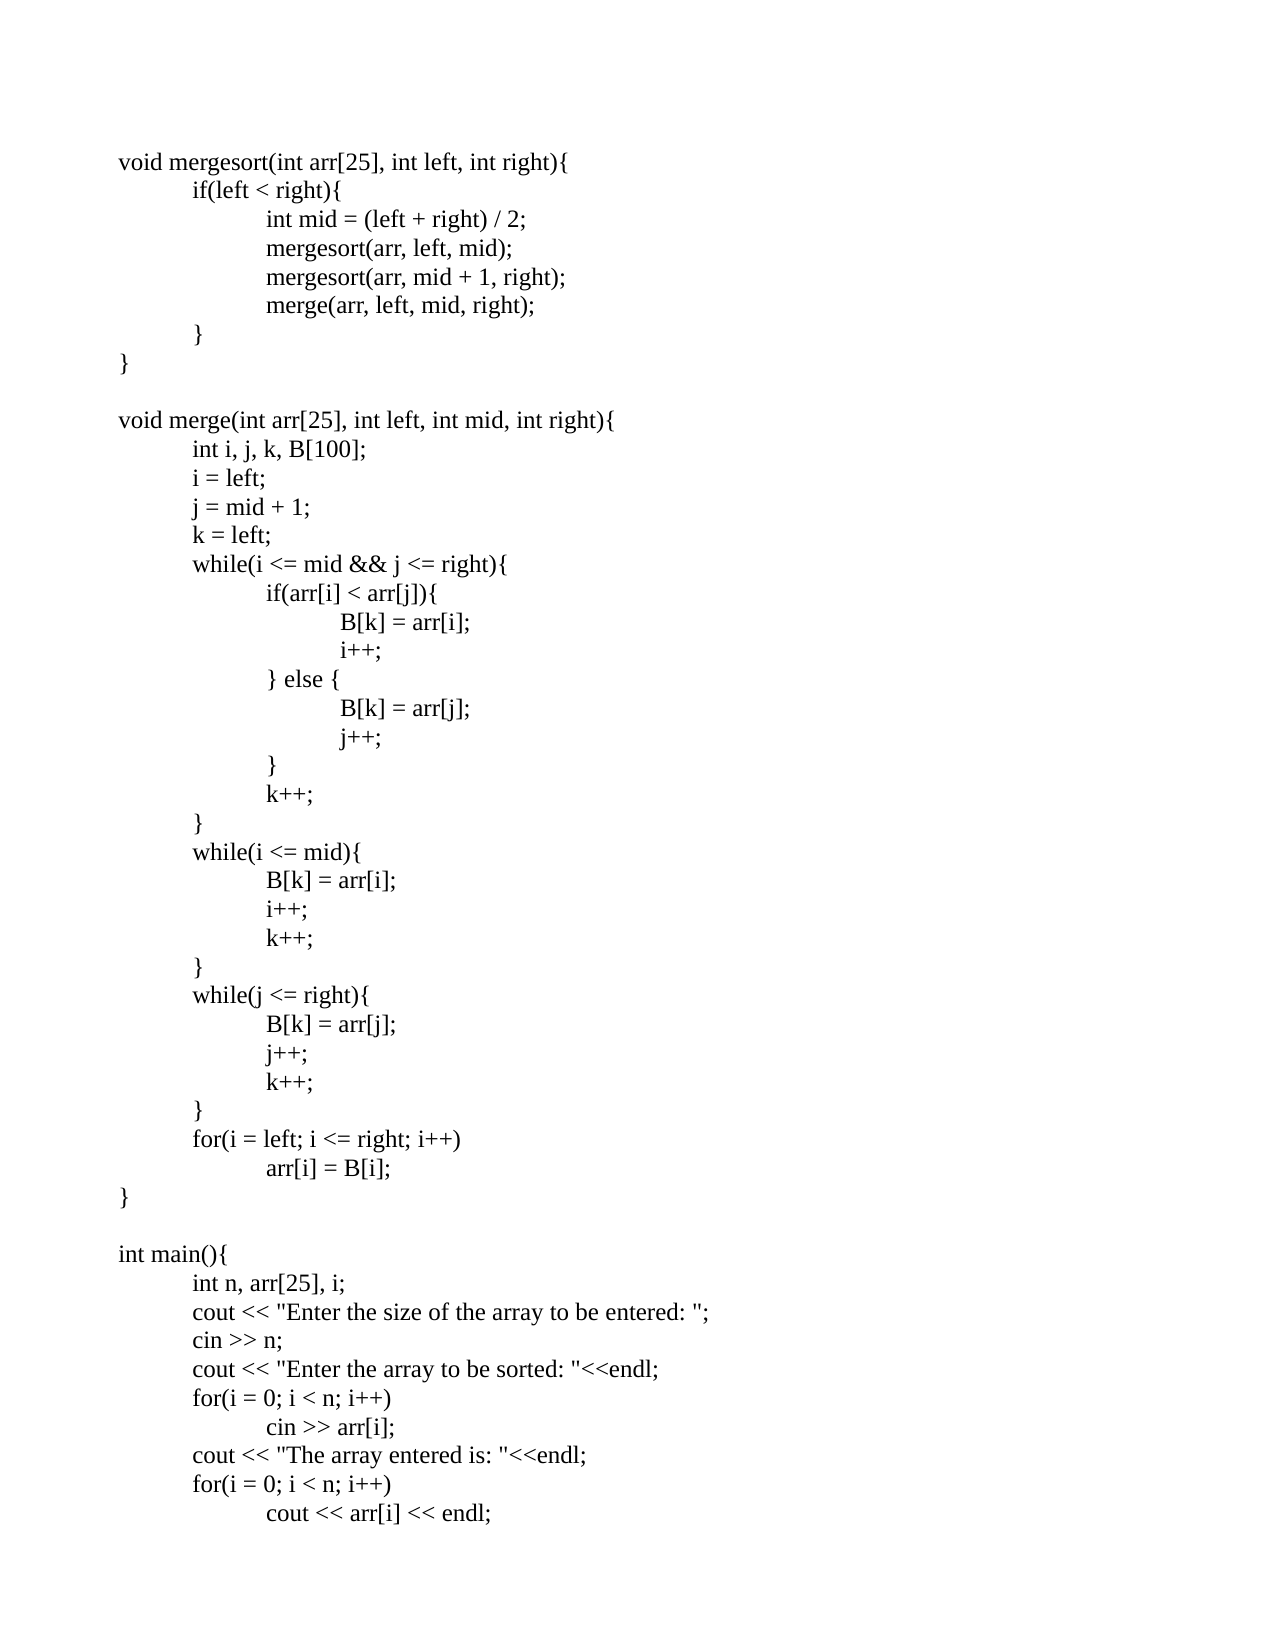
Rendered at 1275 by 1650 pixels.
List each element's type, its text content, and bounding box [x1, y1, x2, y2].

text i++; [118, 894, 1157, 923]
text } else { [118, 664, 1157, 693]
text k++; [118, 923, 1157, 952]
text for(i = left; i <= right; i++) [118, 1124, 1157, 1153]
text j = mid + 1; [118, 492, 1157, 521]
text } [118, 319, 1157, 348]
text void merge(int arr[25], int left, int mid, int right){ [118, 406, 1157, 434]
text int mid = (left + right) / 2; [118, 204, 1157, 233]
text mergesort(arr, mid + 1, right); [118, 262, 1157, 291]
text B[k] = arr[i]; [118, 866, 1157, 894]
text cout << "Enter the array to be sorted: "<<endl; [118, 1354, 1157, 1383]
text while(j <= right){ [118, 981, 1157, 1009]
text if(arr[i] < arr[j]){ [118, 578, 1157, 607]
text } [118, 808, 1157, 837]
text B[k] = arr[j]; [118, 693, 1157, 722]
text i = left; [118, 463, 1157, 492]
text for(i = 0; i < n; i++) [118, 1383, 1157, 1412]
text arr[i] = B[i]; [118, 1153, 1157, 1182]
text cout << "Enter the size of the array to be entered: "; [118, 1297, 1157, 1326]
text j++; [118, 1038, 1157, 1067]
text i++; [118, 636, 1157, 664]
text k++; [118, 779, 1157, 808]
text k = left; [118, 521, 1157, 549]
text mergesort(arr, left, mid); [118, 233, 1157, 262]
text for(i = 0; i < n; i++) [118, 1469, 1157, 1498]
text cin >> arr[i]; [118, 1412, 1157, 1441]
text } [118, 751, 1157, 779]
text int main(){ [118, 1239, 1157, 1268]
text } [118, 952, 1157, 981]
text j++; [118, 722, 1157, 751]
text } [118, 1096, 1157, 1124]
text B[k] = arr[j]; [118, 1009, 1157, 1038]
text void mergesort(int arr[25], int left, int right){ [118, 147, 1157, 176]
text cout << arr[i] << endl; [118, 1498, 1157, 1527]
text if(left < right){ [118, 176, 1157, 204]
text while(i <= mid){ [118, 837, 1157, 866]
text B[k] = arr[i]; [118, 607, 1157, 636]
text } [118, 348, 1157, 377]
text } [118, 1182, 1157, 1211]
text while(i <= mid && j <= right){ [118, 549, 1157, 578]
text merge(arr, left, mid, right); [118, 291, 1157, 319]
text int i, j, k, B[100]; [118, 434, 1157, 463]
text int n, arr[25], i; [118, 1268, 1157, 1297]
text k++; [118, 1067, 1157, 1096]
text cout << "The array entered is: "<<endl; [118, 1441, 1157, 1469]
text cin >> n; [118, 1326, 1157, 1354]
